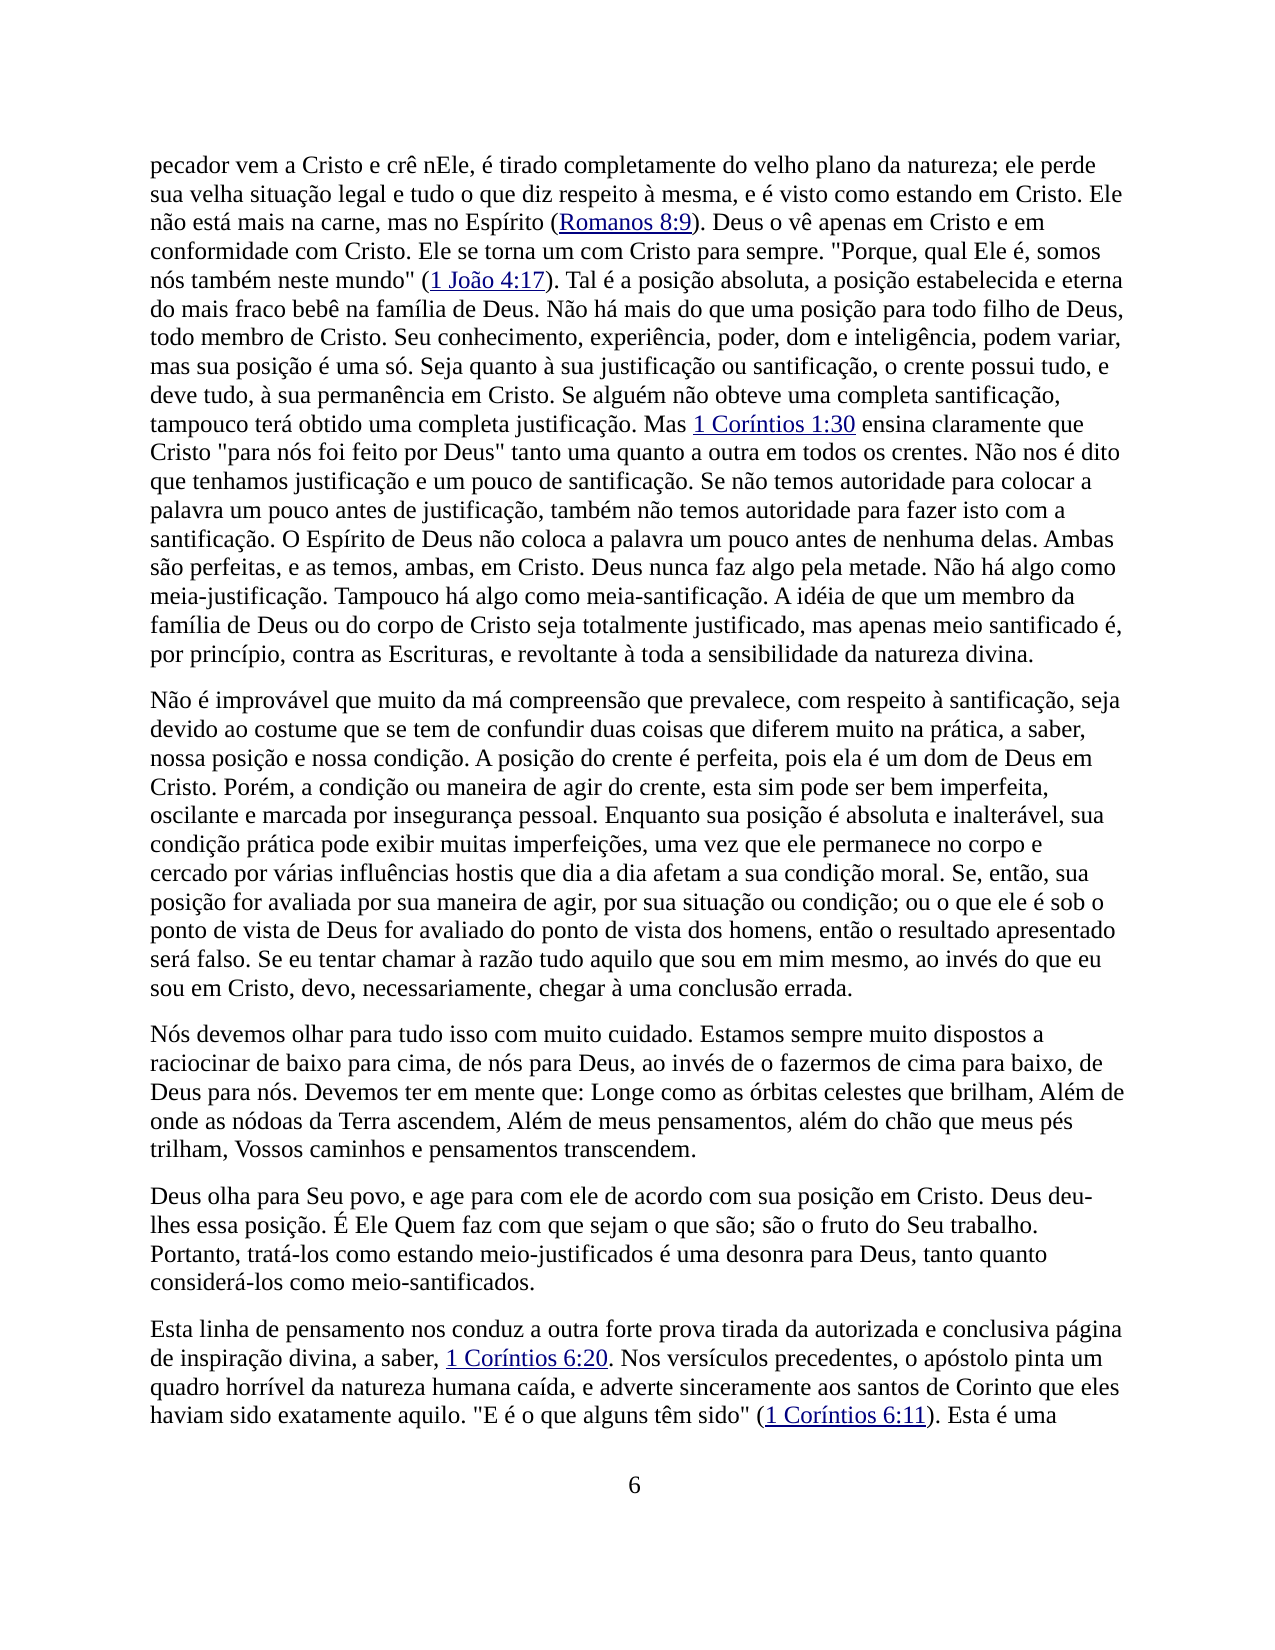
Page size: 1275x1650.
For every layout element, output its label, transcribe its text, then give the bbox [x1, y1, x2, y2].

text pecador vem a Cristo e crê nEle, é tirado completamente do velho plano da natureza; ele perde sua velha situação legal e tudo o que diz respeito à mesma, e é visto como estando em Cristo. Ele não está mais na carne, mas no Espírito (Romanos 8:9). Deus o vê apenas em Cristo e em conformidade com Cristo. Ele se torna um com Cristo para sempre. "Porque, qual Ele é, somos nós também neste mundo" (1 João 4:17). Tal é a posição absoluta, a posição estabelecida e eterna do mais fraco bebê na família de Deus. Não há mais do que uma posição para todo filho de Deus, todo membro de Cristo. Seu conhecimento, experiência, poder, dom e inteligência, podem variar, mas sua posição é uma só. Seja quanto à sua justificação ou santificação, o crente possui tudo, e deve tudo, à sua permanência em Cristo. Se alguém não obteve uma completa santificação, tampouco terá obtido uma completa justificação. Mas 1 Coríntios 1:30 ensina claramente que Cristo "para nós foi feito por Deus" tanto uma quanto a outra em todos os crentes. Não nos é dito que tenhamos justificação e um pouco de santificação. Se não temos autoridade para colocar a palavra um pouco antes de justificação, também não temos autoridade para fazer isto com a santificação. O Espírito de Deus não coloca a palavra um pouco antes de nenhuma delas. Ambas são perfeitas, e as temos, ambas, em Cristo. Deus nunca faz algo pela metade. Não há algo como meia-justificação. Tampouco há algo como meia-santificação. A idéia de que um membro da família de Deus ou do corpo de Cristo seja totalmente justificado, mas apenas meio santificado é, por princípio, contra as Escrituras, e revoltante à toda a sensibilidade da natureza divina. [150, 150, 1125, 667]
text Nós devemos olhar para tudo isso com muito cuidado. Estamos sempre muito dispostos a raciocinar de baixo para cima, de nós para Deus, ao invés de o fazermos de cima para baixo, de Deus para nós. Devemos ter em mente que: Longe como as órbitas celestes que brilham, Além de onde as nódoas da Terra ascendem, Além de meus pensamentos, além do chão que meus pés trilham, Vossos caminhos e pensamentos transcendem. [150, 1019, 1125, 1163]
text Esta linha de pensamento nos conduz a outra forte prova tirada da autorizada e conclusiva página de inspiração divina, a saber, 1 Coríntios 6:20. Nos versículos precedentes, o apóstolo pinta um quadro horrível da natureza humana caída, e adverte sinceramente aos santos de Corinto que eles haviam sido exatamente aquilo. "E é o que alguns têm sido" (1 Coríntios 6:11). Esta é uma [150, 1314, 1125, 1429]
text Deus olha para Seu povo, e age para com ele de acordo com sua posição em Cristo. Deus deu-lhes essa posição. É Ele Quem faz com que sejam o que são; são o fruto do Seu trabalho. Portanto, tratá-los como estando meio-justificados é uma desonra para Deus, tanto quanto considerá-los como meio-santificados. [150, 1181, 1125, 1296]
text Não é improvável que muito da má compreensão que prevalece, com respeito à santificação, seja devido ao costume que se tem de confundir duas coisas que diferem muito na prática, a saber, nossa posição e nossa condição. A posição do crente é perfeita, pois ela é um dom de Deus em Cristo. Porém, a condição ou maneira de agir do crente, esta sim pode ser bem imperfeita, oscilante e marcada por insegurança pessoal. Enquanto sua posição é absoluta e inalterável, sua condição prática pode exibir muitas imperfeições, uma vez que ele permanece no corpo e cercado por várias influências hostis que dia a dia afetam a sua condição moral. Se, então, sua posição for avaliada por sua maneira de agir, por sua situação ou condição; ou o que ele é sob o ponto de vista de Deus for avaliado do ponto de vista dos homens, então o resultado apresentado será falso. Se eu tentar chamar à razão tudo aquilo que sou em mim mesmo, ao invés do que eu sou em Cristo, devo, necessariamente, chegar à uma conclusão errada. [150, 685, 1125, 1002]
